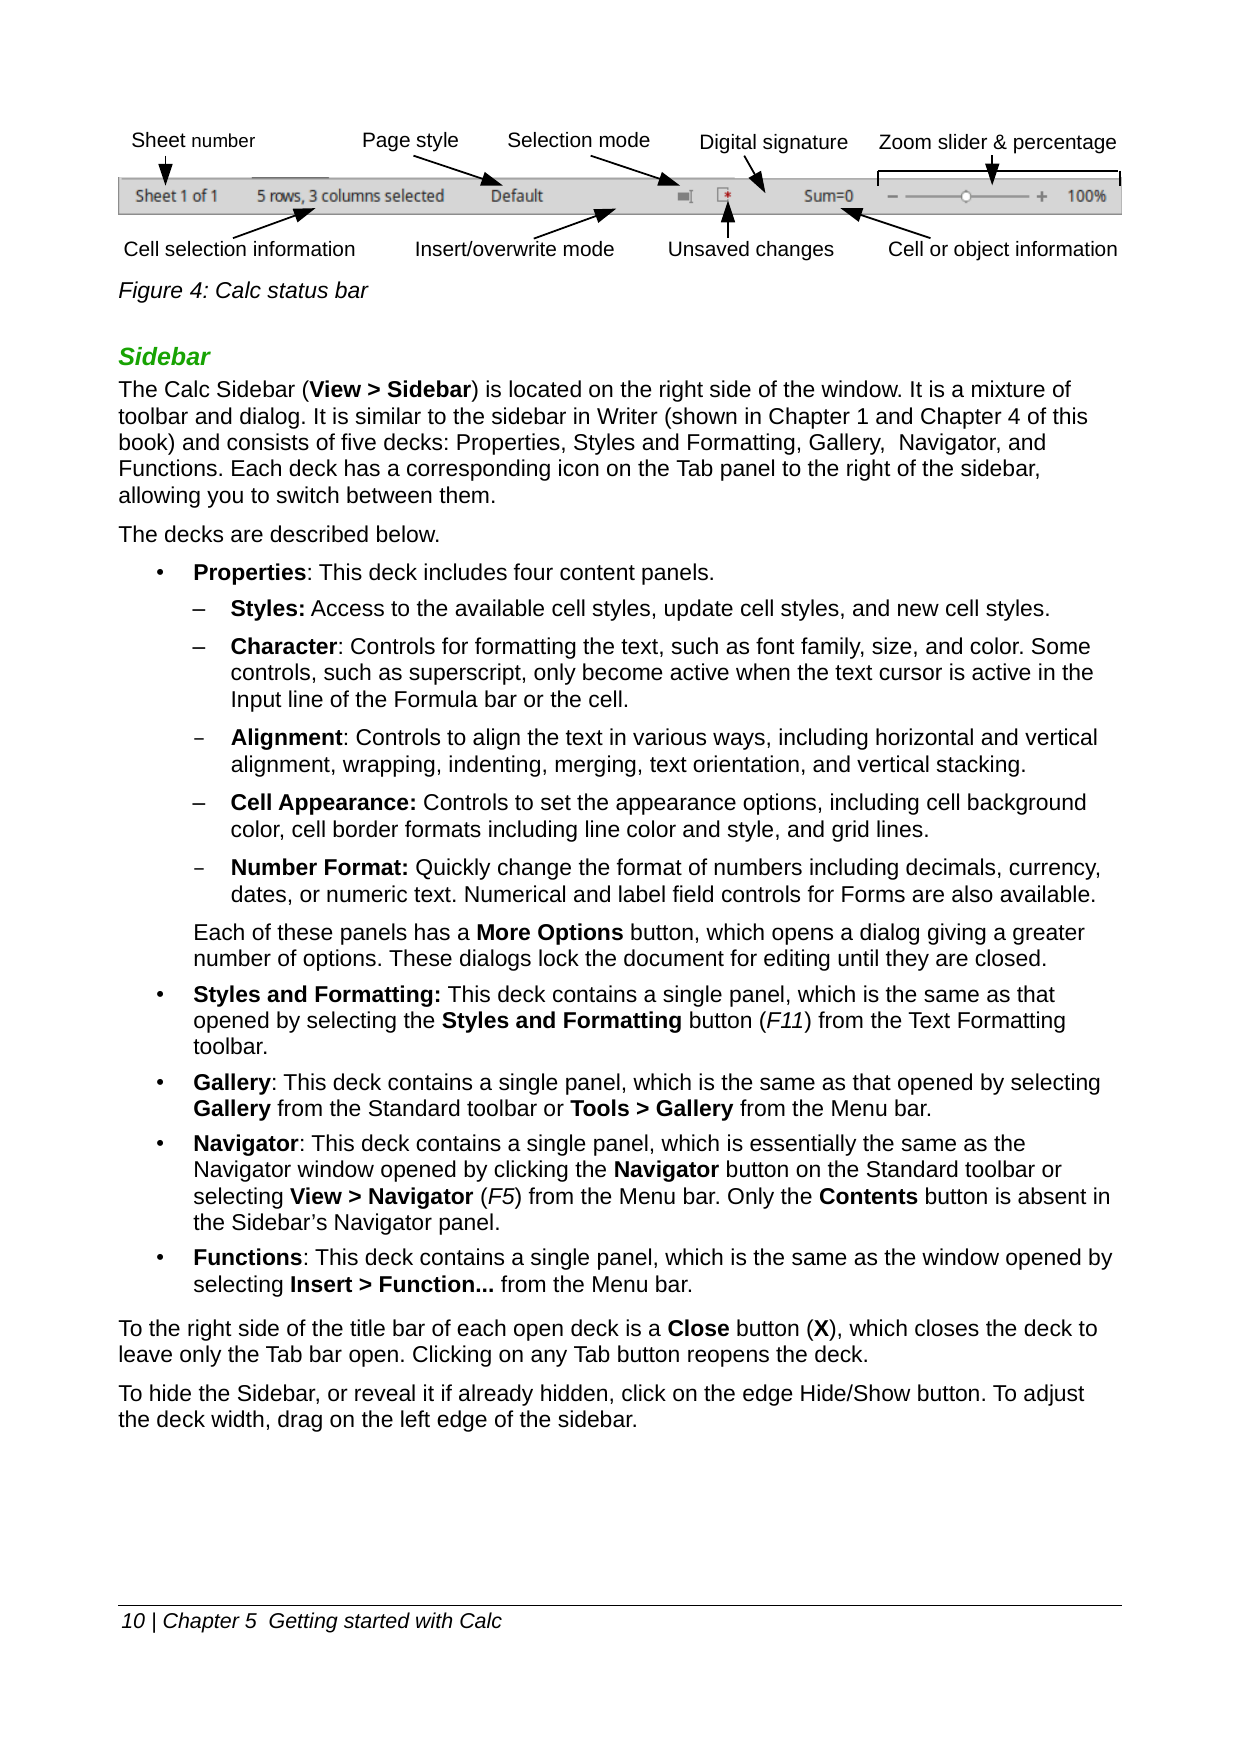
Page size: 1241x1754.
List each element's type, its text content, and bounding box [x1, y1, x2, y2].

list Character: Controls for formatting the text, such as font family, size, and color. Some controls, such as superscript, only become active when the text cursor is active in the Input line of the Formula bar or the cell. [192, 633, 1122, 712]
list Styles and Formatting: This deck contains a single panel, which is the same as that opened by selecting the Styles and Formatting button (F11) from the Text Formatting toolbar. [156, 981, 1122, 1060]
list Functions: This deck contains a single panel, which is the same as the window opened by selecting Insert > Function... from the Menu bar. [156, 1244, 1122, 1297]
list Gallery: This deck contains a single panel, which is the same as that opened by selecting Gallery from the Standard toolbar or Tools > Gallery from the Menu bar. [156, 1068, 1122, 1121]
list Properties: This deck includes four content panels. [156, 559, 1122, 586]
list Alignment: Controls to align the text in various ways, including horizontal and vertical alignment, wrapping, indenting, merging, text orientation, and vertical stacking. [193, 724, 1122, 777]
text The Calc Sidebar (View > Sidebar) is located on the right side of the window. It is a mixture of toolbar and dialog. It is similar to the sidebar in Writer (shown in Chapter 1 and Chapter 4 of this book) and consists of five decks: Properties, Styles and Formatting, Gallery, Navigator, and Functions. Each deck has a corresponding icon on the Tab panel to the right of the sidebar, allowing you to switch between them. [118, 376, 1122, 508]
subtitle Sidebar [118, 342, 1122, 370]
list Navigator: This deck contains a single panel, which is essentially the same as the Navigator window opened by clicking the Navigator button on the Standard toolbar or selecting View > Navigator (F5) from the Menu bar. Only the Contents button is absent in the Sidebar’s Navigator panel. [156, 1130, 1122, 1236]
text To hide the Sidebar, or reveal it if already hidden, click on the edge Hide/Show button. To adjust the deck width, drag on the left edge of the sidebar. [118, 1380, 1122, 1433]
list Each of these panels has a More Options button, which opens a dialog giving a greater number of options. These dialogs lock the document for editing until they are closed. [193, 919, 1122, 972]
list Styles: Access to the available cell styles, update cell styles, and new cell styles. [192, 594, 1122, 621]
list Cell Appearance: Controls to set the appearance options, including cell background color, cell border formats including line color and style, and grid lines. [192, 789, 1122, 842]
text Figure 4: Calc status bar [118, 277, 1122, 303]
list The decks are described below. [118, 521, 1122, 547]
list Number Format: Quickly change the format of numbers including decimals, currency, dates, or numeric text. Numerical and label field controls for Forms are also available. [193, 854, 1122, 907]
text To the right side of the title bar of each open deck is a Close button (X), which closes the deck to leave only the Tab bar open. Clicking on any Tab button reopens the deck. [118, 1315, 1122, 1367]
